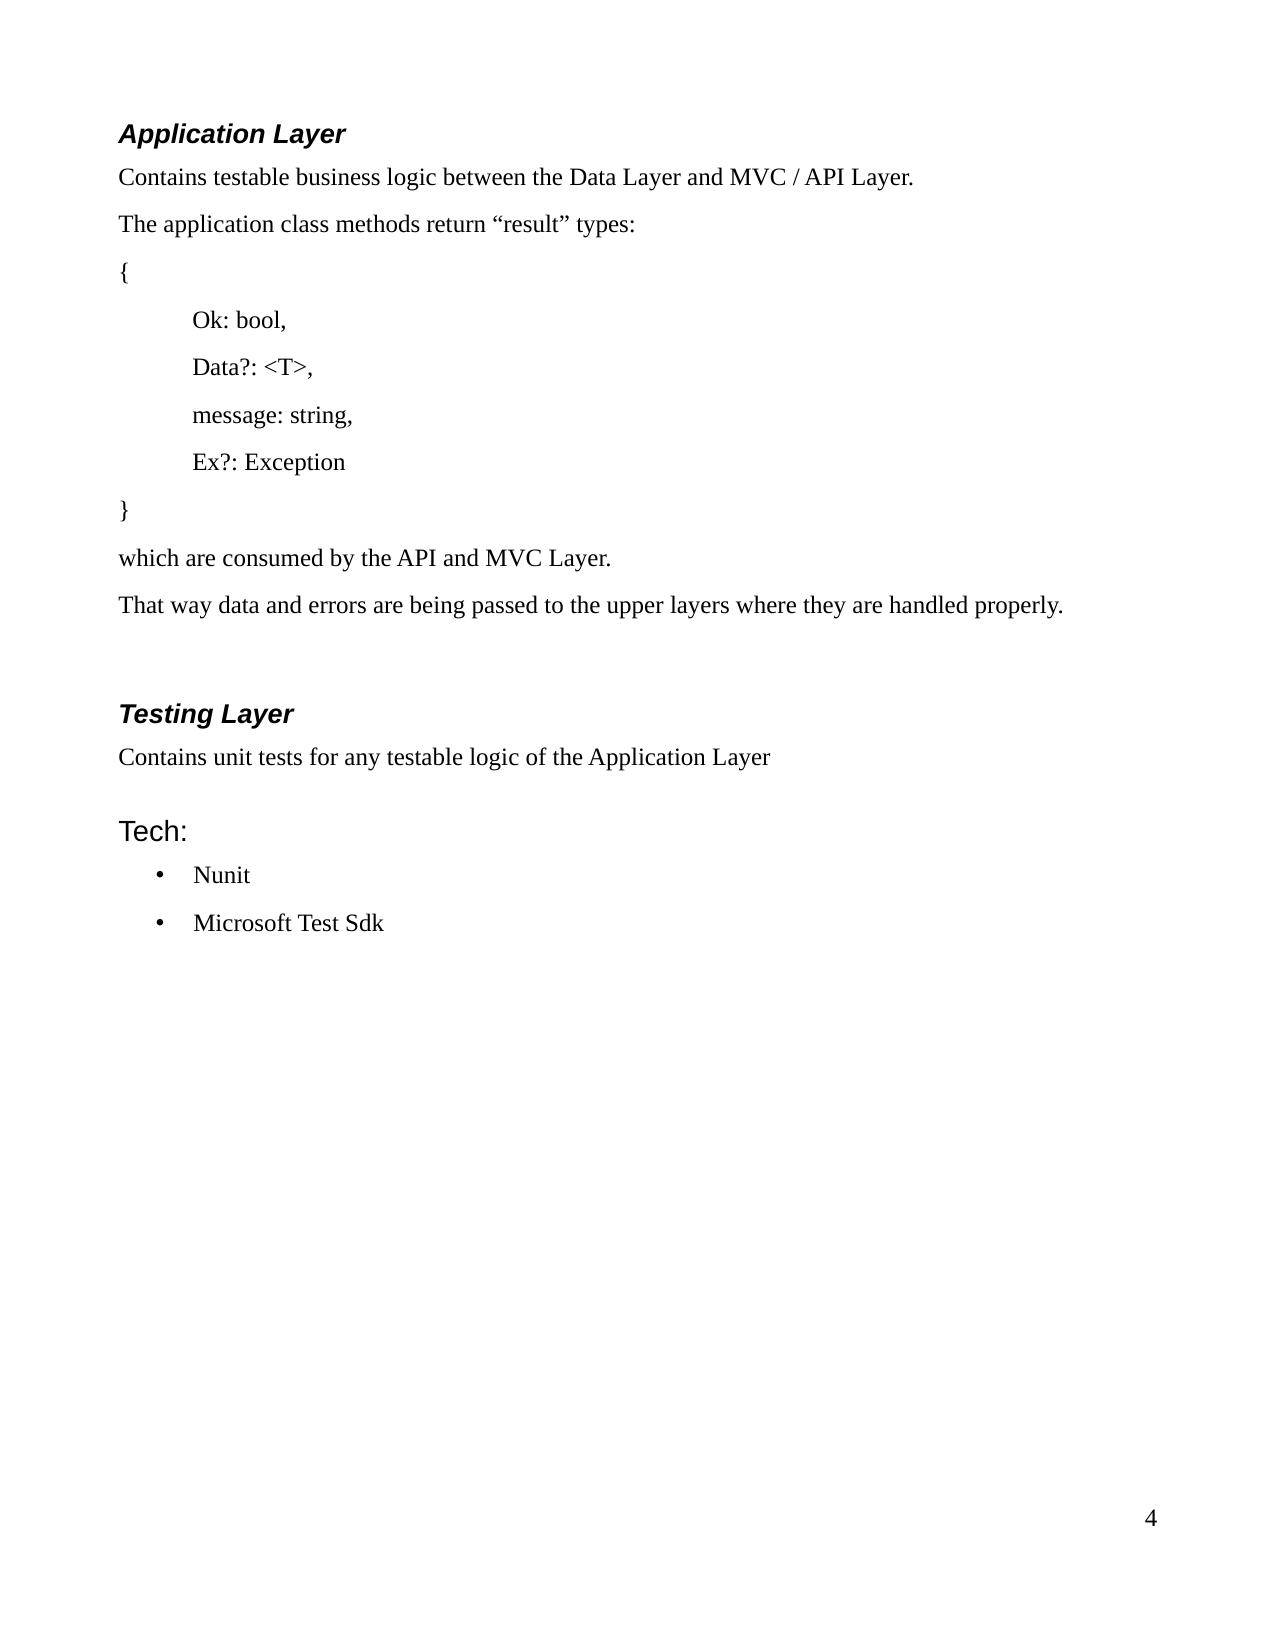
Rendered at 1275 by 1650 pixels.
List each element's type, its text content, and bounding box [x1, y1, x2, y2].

subtitle Tech: [118, 814, 1157, 848]
text Contains unit tests for any testable logic of the Application Layer [118, 742, 1157, 771]
text message: string, [118, 400, 1157, 429]
text Ok: bool, [118, 305, 1157, 333]
text Ex?: Exception [118, 447, 1157, 476]
text The application class methods return “result” types: [118, 209, 1157, 238]
text { [118, 257, 1157, 286]
subtitle Application Layer [118, 118, 1157, 149]
subtitle Testing Layer [118, 698, 1157, 729]
list Microsoft Test Sdk [156, 908, 1157, 937]
text Contains testable business logic between the Data Layer and MVC / API Layer. [118, 162, 1157, 191]
text Data?: <T>, [118, 352, 1157, 381]
text That way data and errors are being passed to the upper layers where they are handled properly. [118, 590, 1157, 619]
text which are consumed by the API and MVC Layer. [118, 543, 1157, 571]
text } [118, 495, 1157, 524]
list Nunit [156, 860, 1157, 889]
